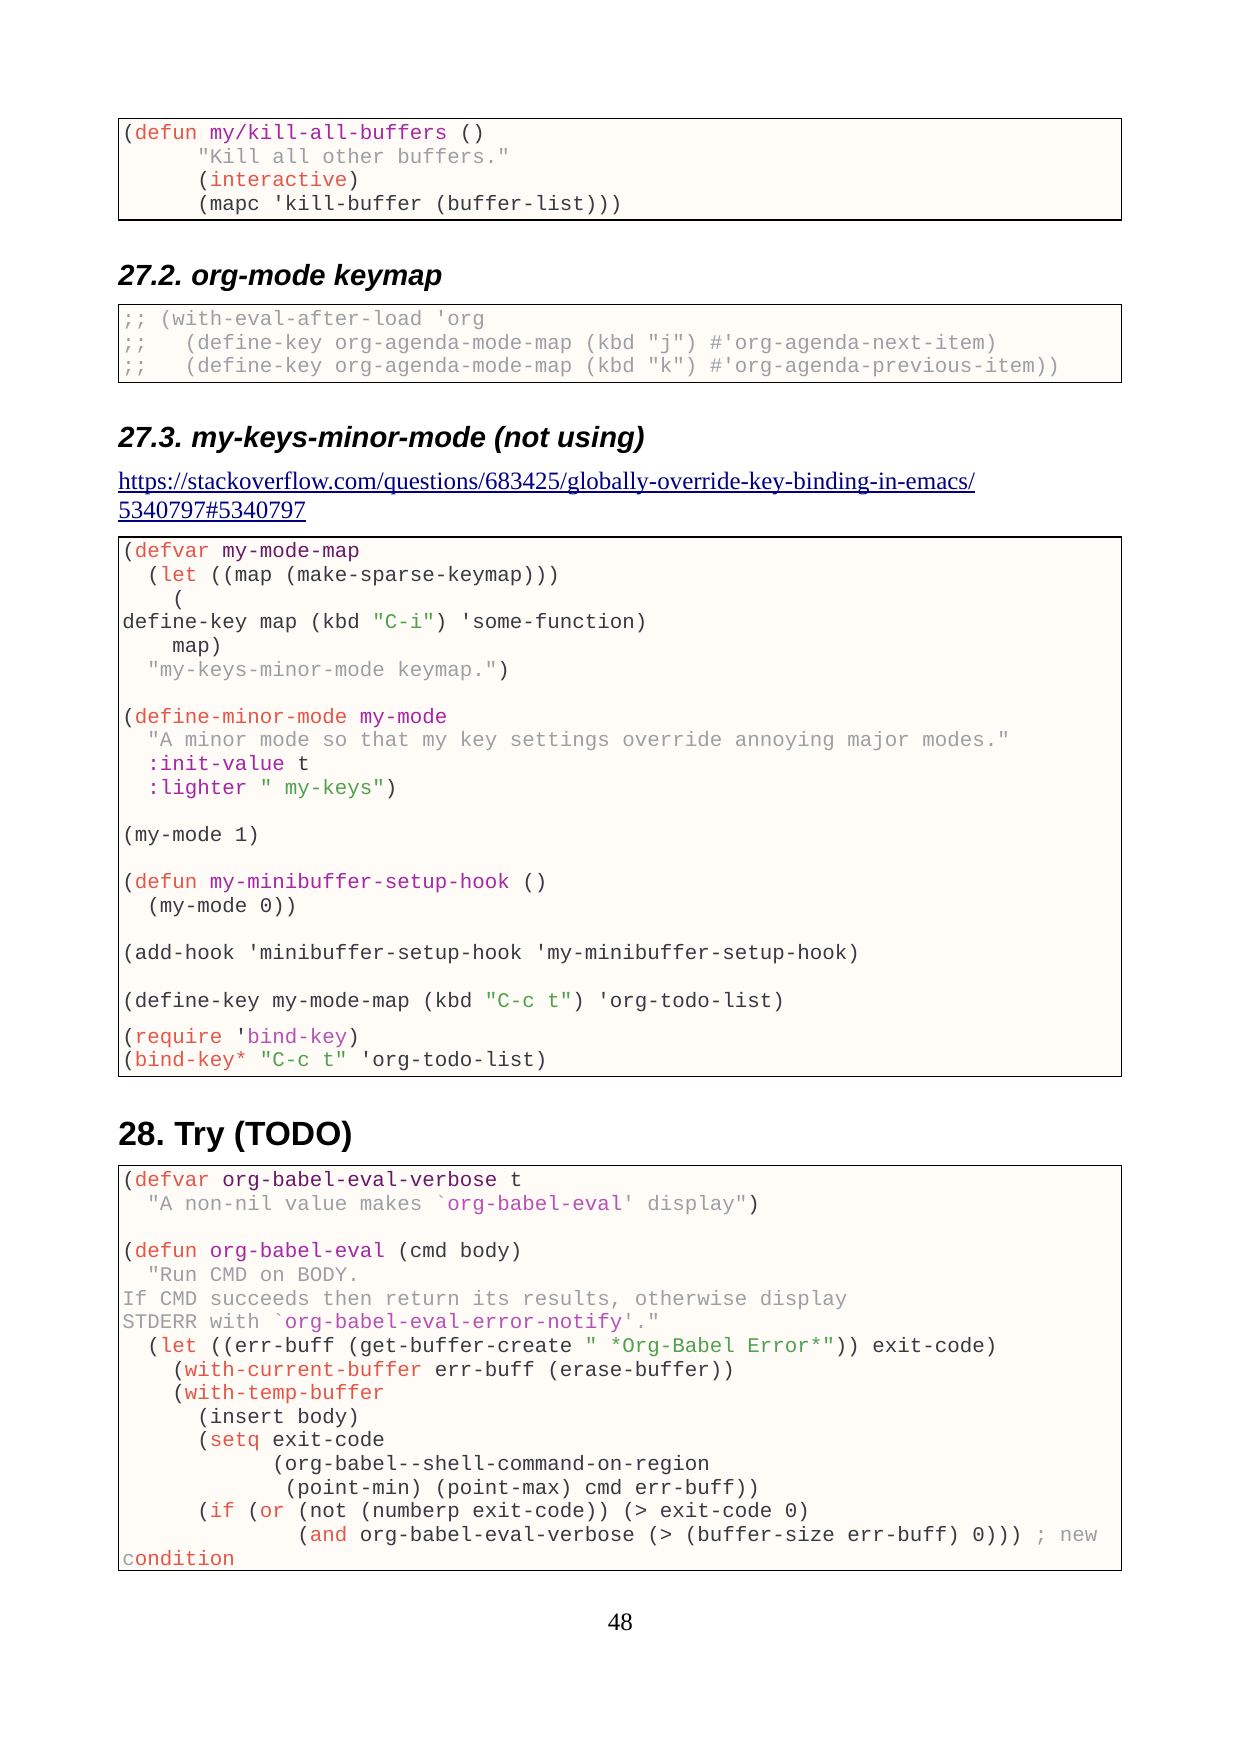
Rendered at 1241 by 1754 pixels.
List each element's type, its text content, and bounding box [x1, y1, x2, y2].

text (interactive) [119, 165, 1121, 189]
text (and org-babel-eval-verbose (> (buffer-size err-buff) 0))) ; new condition [119, 1520, 1121, 1570]
text "A minor mode so that my key settings override annoying major modes." [119, 726, 1121, 749]
text (define-key my-mode-map (kbd "C-c t") 'org-todo-list) [119, 986, 1121, 1013]
text "A non-nil value makes `org-babel-eval' display") [119, 1189, 1121, 1213]
text (point-min) (point-max) cmd err-buff)) [119, 1473, 1121, 1496]
text (setq exit-code [119, 1426, 1121, 1449]
text define-key map (kbd "C-i") 'some-function) [119, 607, 1121, 631]
text (let ((err-buff (get-buffer-create " *Org-Babel Error*")) exit-code) [119, 1331, 1121, 1354]
text :init-value t [119, 749, 1121, 773]
text ;; (define-key org-agenda-mode-map (kbd "j") #'org-agenda-next-item) [119, 328, 1121, 351]
text (define-minor-mode my-mode [119, 702, 1121, 726]
subtitle my-keys-minor-mode (not using) [118, 420, 1122, 454]
text (defvar my-mode-map [119, 538, 1121, 560]
text map) [119, 631, 1121, 654]
text (defun my/kill-all-buffers () [119, 119, 1121, 142]
text "my-keys-minor-mode keymap.") [119, 654, 1121, 678]
text :lighter " my-keys") [119, 773, 1121, 796]
text "Kill all other buffers." [119, 142, 1121, 165]
text https://stackoverflow.com/questions/683425/globally-override-key-binding-in-emacs/5340797#5340797 [118, 466, 1122, 524]
text (defun my-minibuffer-setup-hook () [119, 867, 1121, 891]
text If CMD succeeds then return its results, otherwise display [119, 1284, 1121, 1307]
text (defun org-babel-eval (cmd body) [119, 1236, 1121, 1260]
text (with-temp-buffer [119, 1378, 1121, 1402]
text ;; (with-eval-after-load 'org [119, 305, 1121, 328]
subtitle Try (TODO) [118, 1114, 1122, 1153]
text (bind-key* "C-c t" 'org-todo-list) [119, 1045, 1121, 1076]
text ;; (define-key org-agenda-mode-map (kbd "k") #'org-agenda-previous-item)) [119, 351, 1121, 382]
subtitle org-mode keymap [118, 258, 1122, 292]
text (let ((map (make-sparse-keymap))) [119, 560, 1121, 584]
text ( [119, 584, 1121, 607]
text STDERR with `org-babel-eval-error-notify'." [119, 1307, 1121, 1331]
text (org-babel--shell-command-on-region [119, 1449, 1121, 1473]
text (my-mode 0)) [119, 891, 1121, 915]
text (insert body) [119, 1402, 1121, 1426]
text (mapc 'kill-buffer (buffer-list))) [119, 189, 1121, 219]
text (if (or (not (numberp exit-code)) (> exit-code 0) [119, 1496, 1121, 1520]
text "Run CMD on BODY. [119, 1260, 1121, 1284]
text (with-current-buffer err-buff (erase-buffer)) [119, 1354, 1121, 1378]
text (defvar org-babel-eval-verbose t [119, 1166, 1121, 1189]
text (add-hook 'minibuffer-setup-hook 'my-minibuffer-setup-hook) [119, 938, 1121, 962]
text (require 'bind-key) [119, 1022, 1121, 1045]
text (my-mode 1) [119, 820, 1121, 844]
